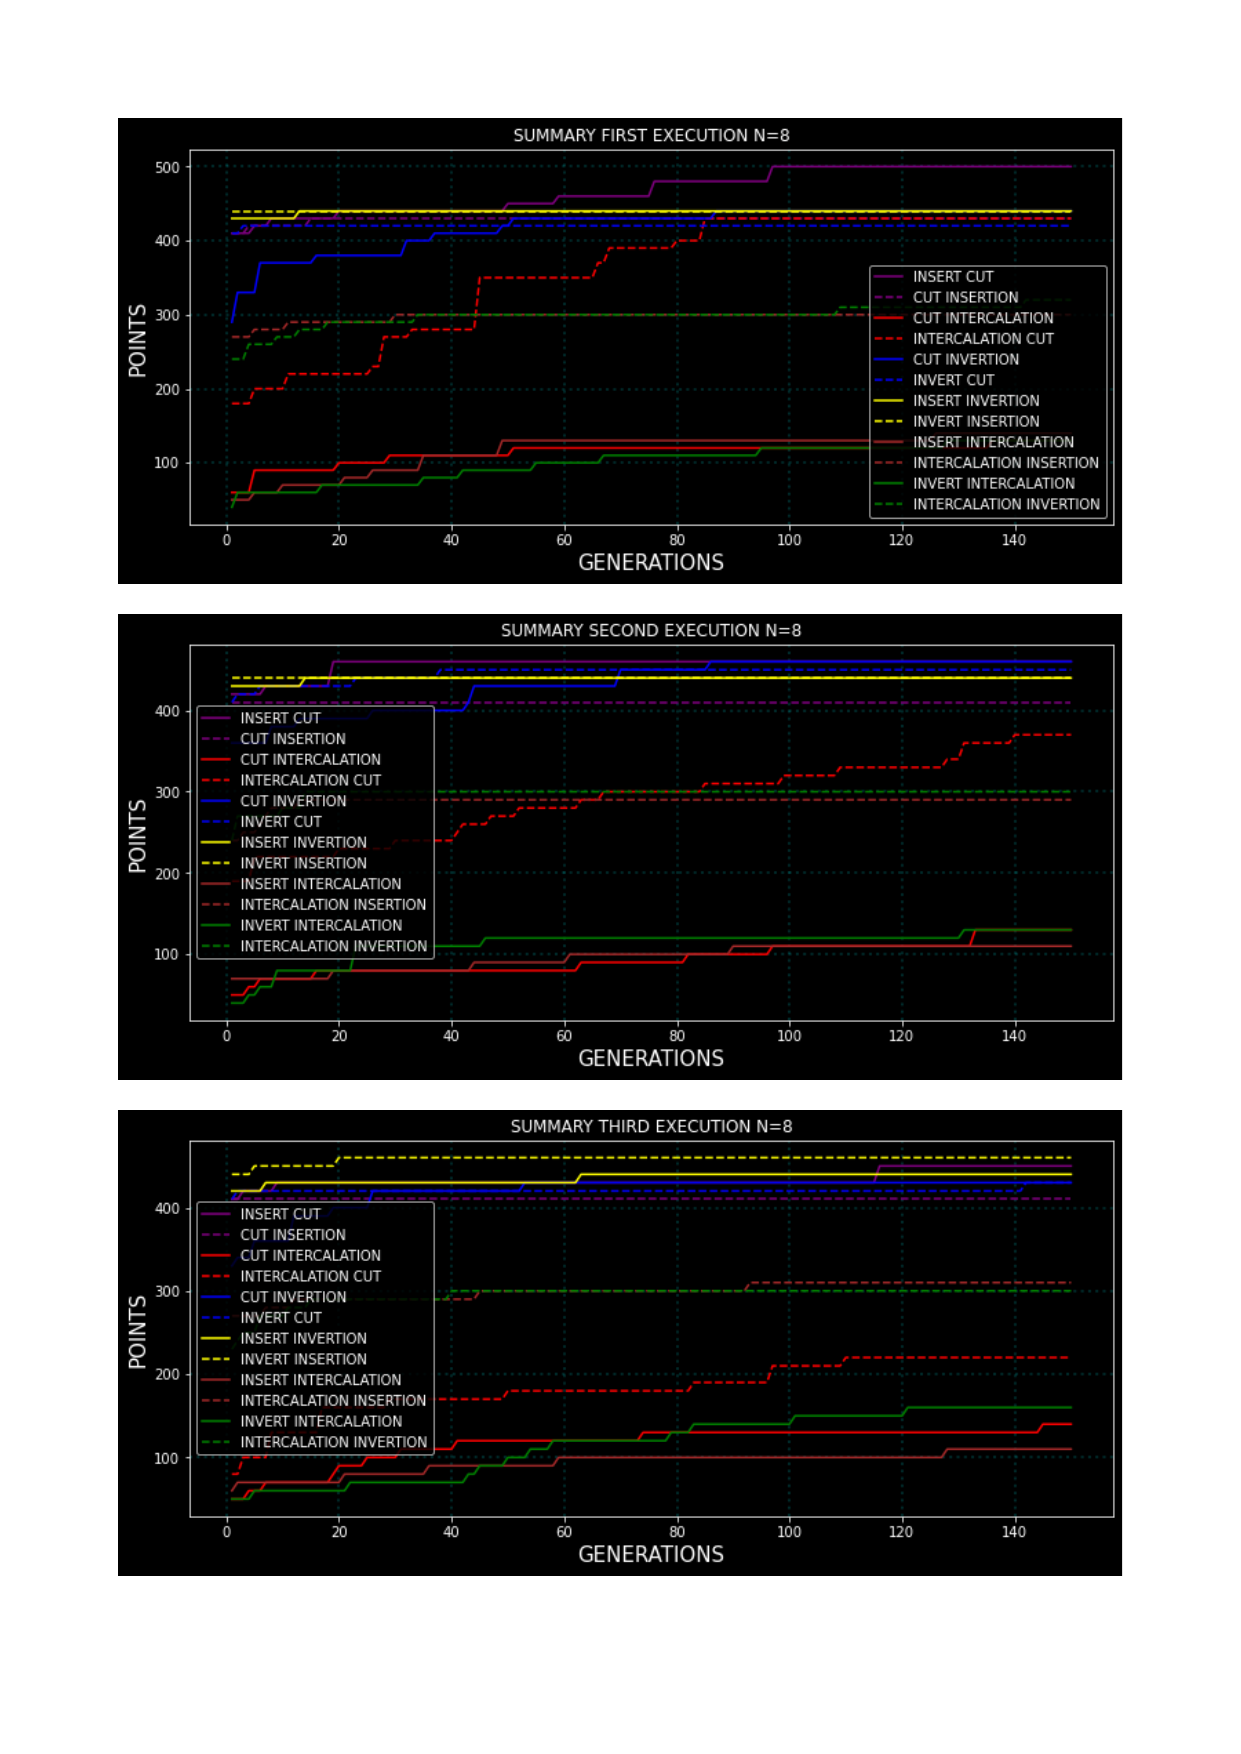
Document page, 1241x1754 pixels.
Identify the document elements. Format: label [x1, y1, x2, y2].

picture [118, 614, 1123, 1080]
picture [118, 118, 1123, 584]
picture [118, 1110, 1123, 1576]
